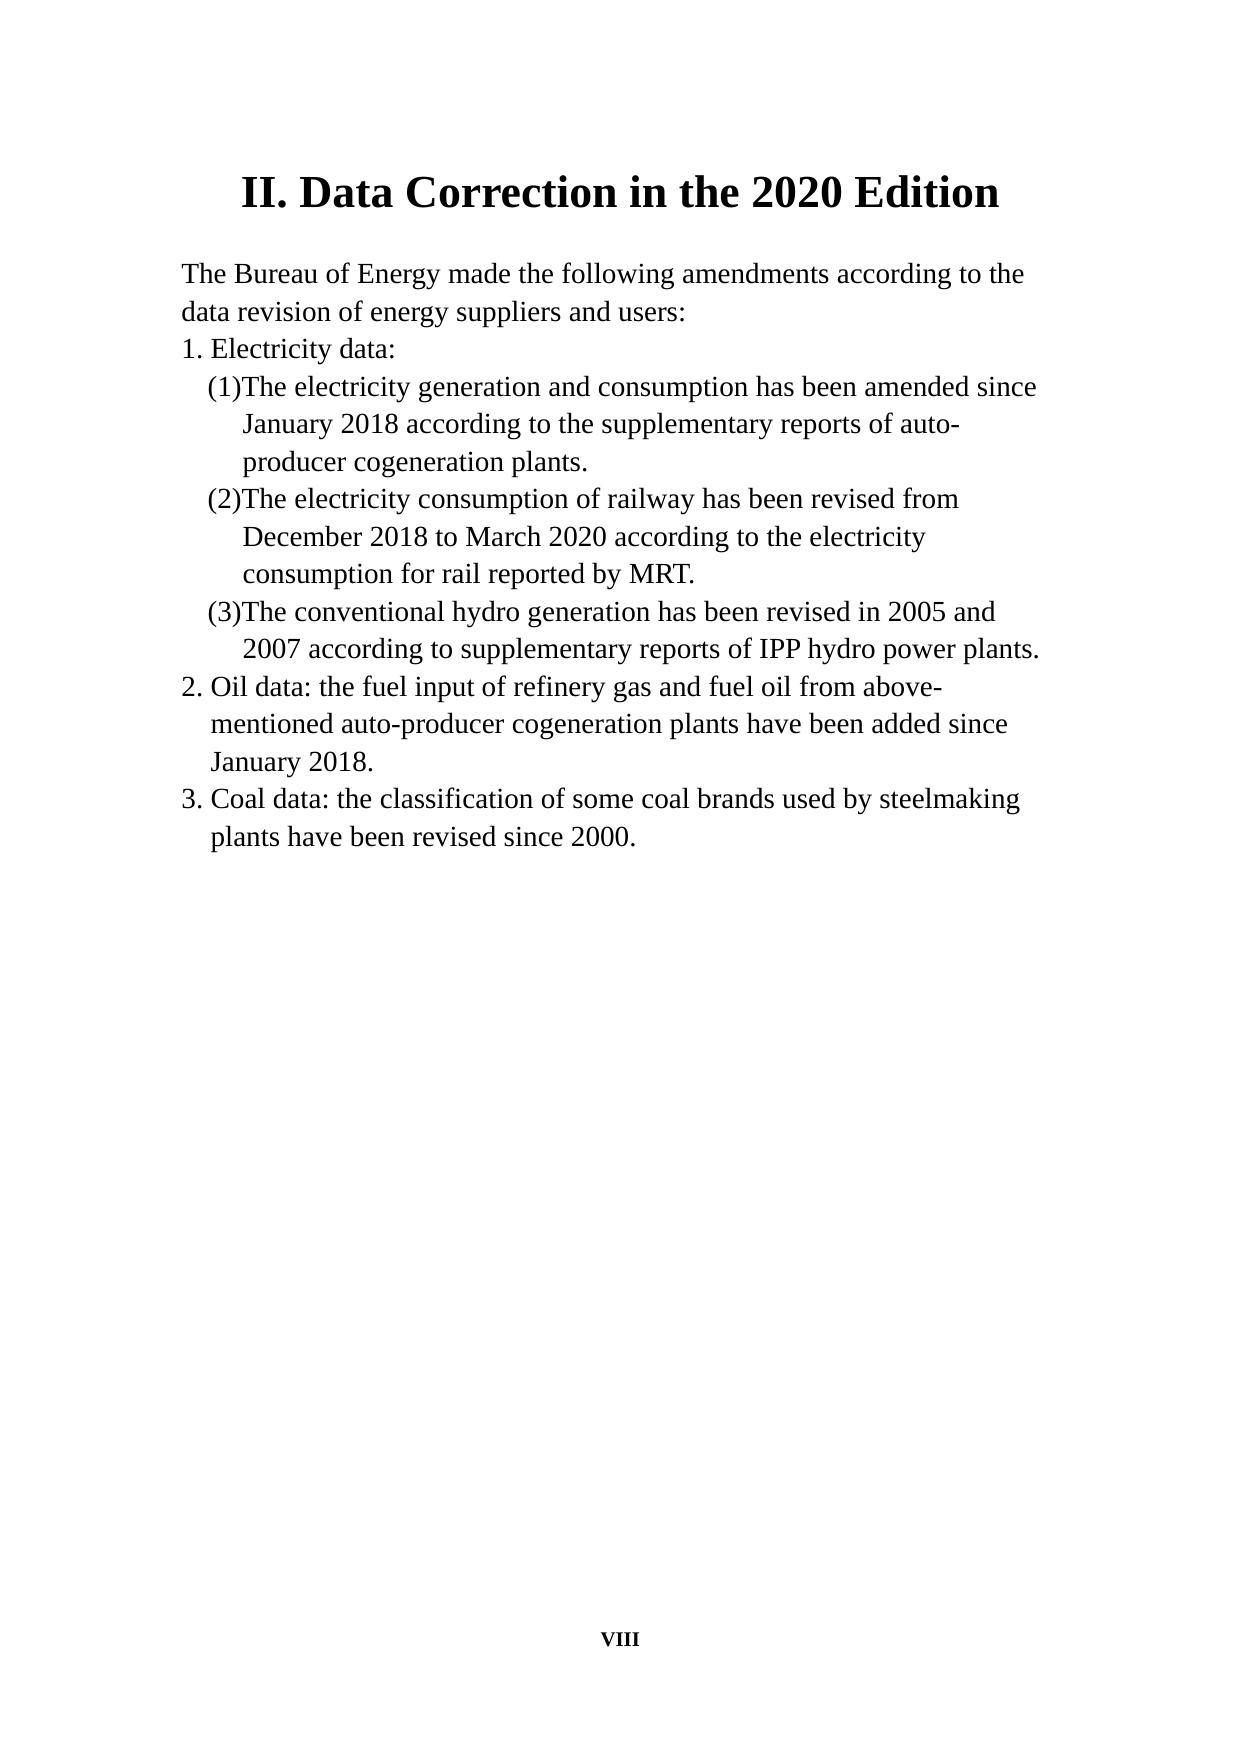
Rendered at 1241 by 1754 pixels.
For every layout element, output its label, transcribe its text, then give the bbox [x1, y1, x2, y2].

text 2. Oil data: the fuel input of refinery gas and fuel oil from above-mentioned auto-producer cogeneration plants have been added since January 2018. [181, 667, 1053, 780]
text 1. Electricity data: [181, 330, 1053, 367]
text II. Data Correction in the 2020 Edition [187, 164, 1053, 217]
text The Bureau of Energy made the following amendments according to the data revision of energy suppliers and users: [181, 255, 1053, 330]
text (2)The electricity consumption of railway has been revised from December 2018 to March 2020 according to the electricity consumption for rail reported by MRT. [207, 480, 1053, 592]
text (1)The electricity generation and consumption has been amended since January 2018 according to the supplementary reports of auto-producer cogeneration plants. [207, 367, 1053, 480]
text 3. Coal data: the classification of some coal brands used by steelmaking plants have been revised since 2000. [181, 780, 1053, 855]
text (3)The conventional hydro generation has been revised in 2005 and 2007 according to supplementary reports of IPP hydro power plants. [207, 592, 1053, 667]
